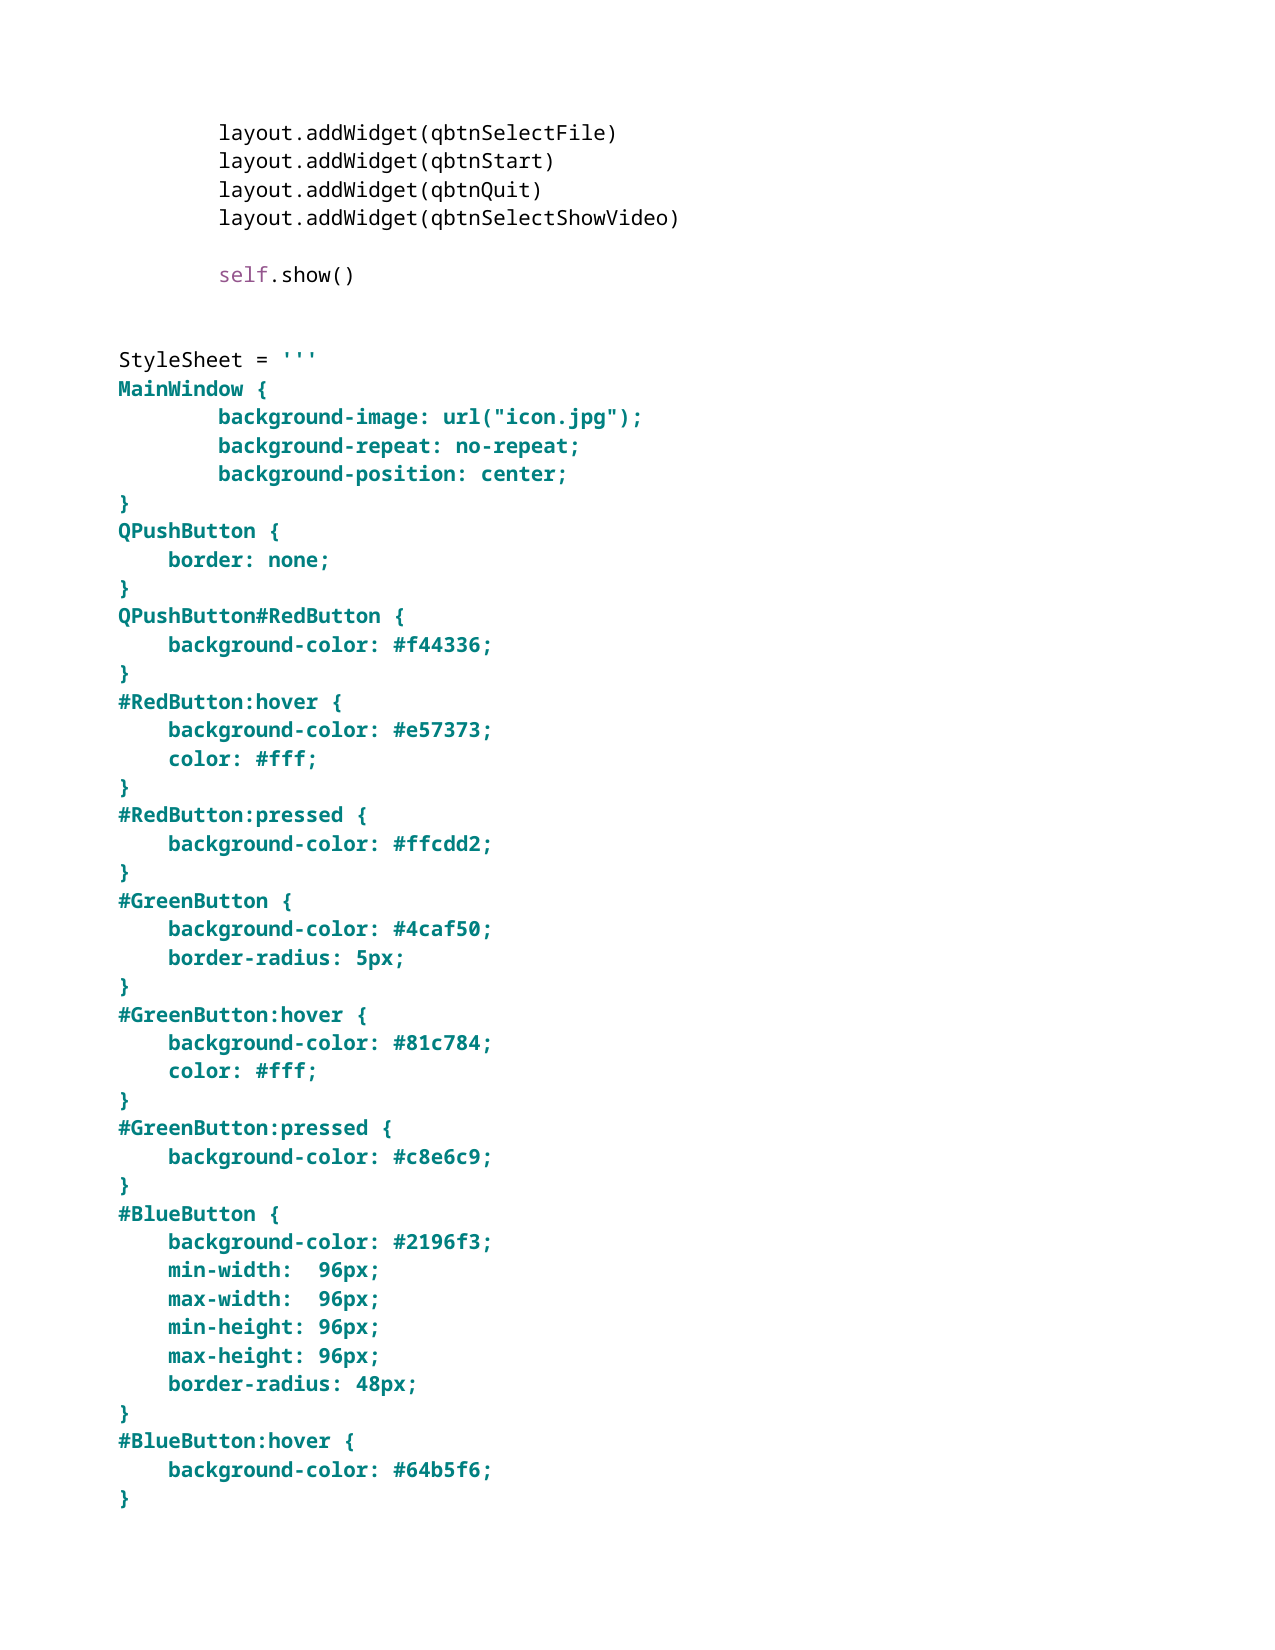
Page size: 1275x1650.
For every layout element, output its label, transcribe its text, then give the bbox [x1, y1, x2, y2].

text layout.addWidget(qbtnSelectFile) layout.addWidget(qbtnStart) layout.addWidget(qbtnQuit) layout.addWidget(qbtnSelectShowVideo) self.show() StyleSheet = ''' MainWindow { background-image: url("icon.jpg"); background-repeat: no-repeat; background-position: center; } QPushButton { border: none; } QPushButton#RedButton { background-color: #f44336; } #RedButton:hover { background-color: #e57373; color: #fff; } #RedButton:pressed { background-color: #ffcdd2; } #GreenButton { background-color: #4caf50; border-radius: 5px; } #GreenButton:hover { background-color: #81c784; color: #fff; } #GreenButton:pressed { background-color: #c8e6c9; } #BlueButton { background-color: #2196f3; min-width: 96px; max-width: 96px; min-height: 96px; max-height: 96px; border-radius: 48px; } #BlueButton:hover { background-color: #64b5f6; } [118, 118, 1157, 1512]
